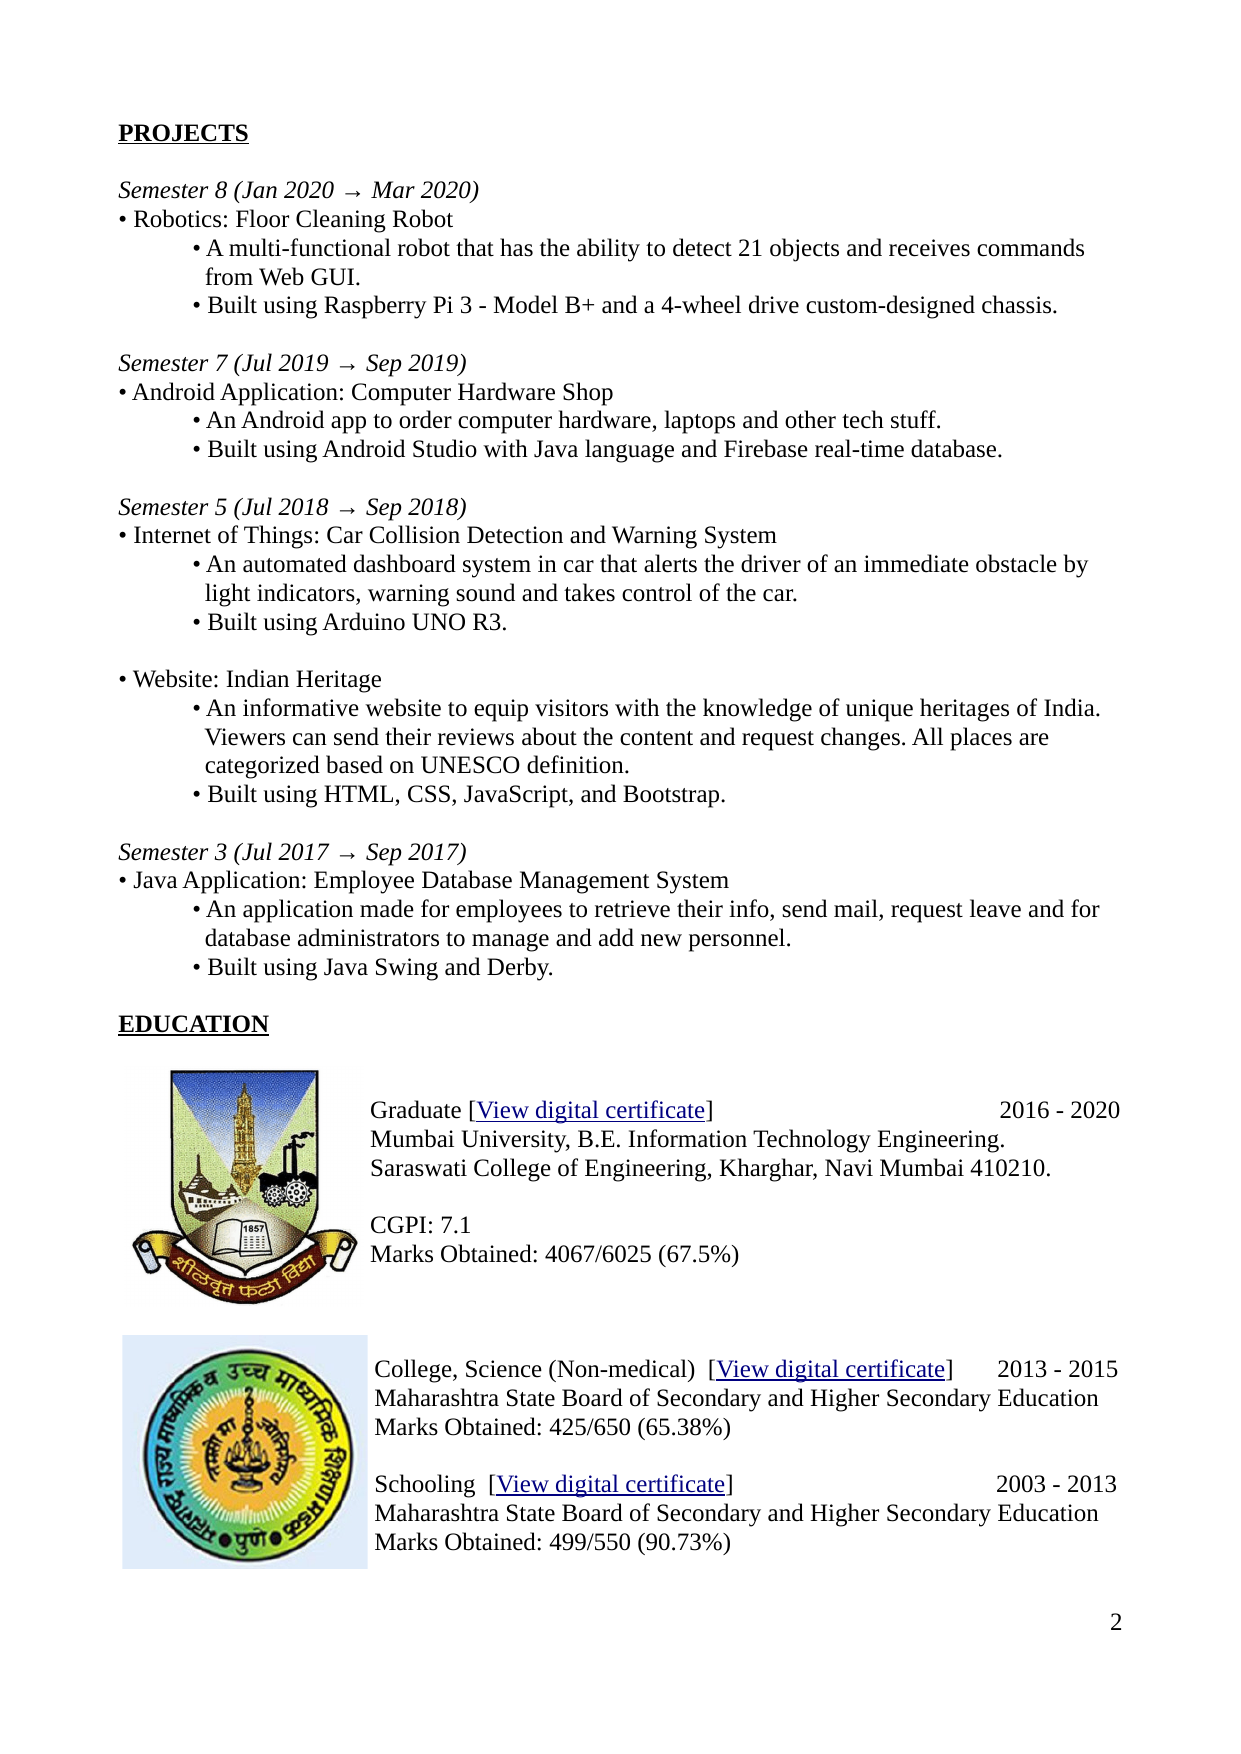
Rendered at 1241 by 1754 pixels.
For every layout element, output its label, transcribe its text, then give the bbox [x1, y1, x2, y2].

text Maharashtra State Board of Secondary and Higher Secondary Education [368, 1383, 1122, 1412]
text • Java Application: Employee Database Management System [118, 866, 1122, 894]
text Semester 7 (Jul 2019 → Sep 2019) [118, 348, 1122, 377]
text Marks Obtained: 4067/6025 (67.5%) [364, 1239, 1122, 1268]
text • An automated dashboard system in car that alerts the driver of an immediate obstacle by light indicators, warning sound and takes control of the car. [118, 549, 1122, 607]
text PROJECTS [118, 118, 1122, 147]
text Maharashtra State Board of Secondary and Higher Secondary Education [368, 1498, 1122, 1527]
picture [123, 1066, 364, 1307]
text EDUCATION [118, 1009, 1122, 1038]
text • Built using Android Studio with Java language and Firebase real-time database. [118, 434, 1122, 463]
text Marks Obtained: 499/550 (90.73%) [368, 1527, 1122, 1556]
text Marks Obtained: 425/650 (65.38%) [368, 1412, 1122, 1441]
text College, Science (Non-medical) [View digital certificate] 2013 - 2015 [368, 1354, 1122, 1383]
text • Built using Java Swing and Derby. [118, 952, 1122, 981]
text Semester 3 (Jul 2017 → Sep 2017) [118, 837, 1122, 866]
text • An Android app to order computer hardware, laptops and other tech stuff. [118, 406, 1122, 434]
text Semester 5 (Jul 2018 → Sep 2018) [118, 492, 1122, 521]
text • Built using Arduino UNO R3. [118, 607, 1122, 636]
text • An application made for employees to retrieve their info, send mail, request leave and for database administrators to manage and add new personnel. [118, 894, 1122, 952]
text • Built using HTML, CSS, JavaScript, and Bootstrap. [118, 779, 1122, 808]
text Saraswati College of Engineering, Kharghar, Navi Mumbai 410210. [364, 1153, 1122, 1182]
text • Robotics: Floor Cleaning Robot [118, 204, 1122, 233]
text • An informative website to equip visitors with the knowledge of unique heritages of India. Viewers can send their reviews about the content and request changes. All places are categorized based on UNESCO definition. [118, 693, 1122, 779]
text Graduate [View digital certificate] 2016 - 2020 [364, 1096, 1122, 1124]
text • Website: Indian Heritage [118, 664, 1122, 693]
text • Android Application: Computer Hardware Shop [118, 377, 1122, 406]
text • Built using Raspberry Pi 3 - Model B+ and a 4-wheel drive custom-designed chassis. [118, 291, 1122, 319]
picture [122, 1335, 368, 1569]
text Semester 8 (Jan 2020 → Mar 2020) [118, 176, 1122, 204]
text Mumbai University, B.E. Information Technology Engineering. [364, 1124, 1122, 1153]
text Schooling [View digital certificate] 2003 - 2013 [368, 1469, 1122, 1498]
text CGPI: 7.1 [364, 1211, 1122, 1239]
text • A multi-functional robot that has the ability to detect 21 objects and receives commands from Web GUI. [118, 233, 1122, 291]
text • Internet of Things: Car Collision Detection and Warning System [118, 521, 1122, 549]
